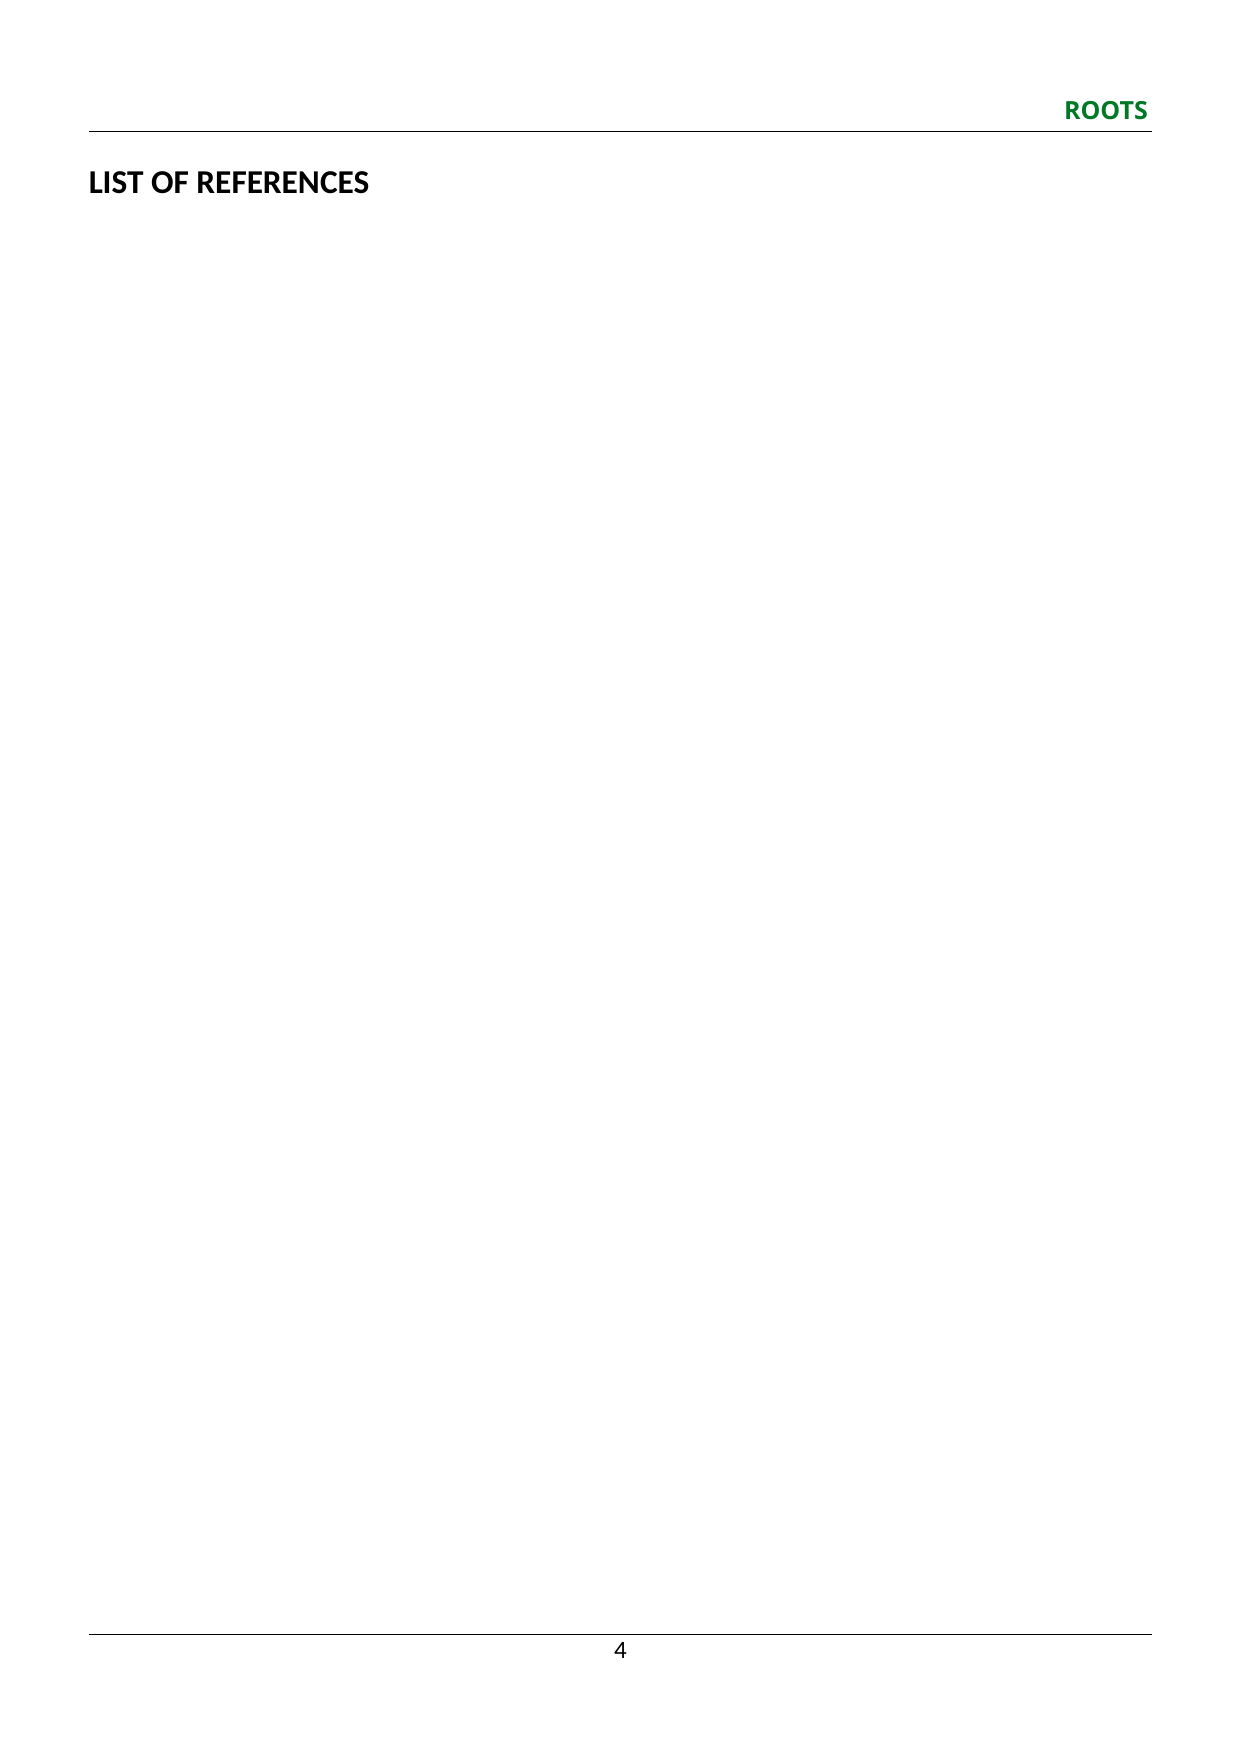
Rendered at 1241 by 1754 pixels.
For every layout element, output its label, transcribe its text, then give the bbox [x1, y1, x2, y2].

table_cell [236, 599, 1152, 629]
table_header [89, 214, 236, 232]
table_cell [236, 477, 1152, 507]
subtitle LIST OF REFERENCES [88, 161, 1152, 202]
table_cell [236, 446, 1152, 477]
table_cell [89, 690, 236, 721]
table_cell [89, 538, 236, 568]
table_cell [236, 416, 1152, 446]
table_cell [89, 751, 236, 782]
table_cell [236, 660, 1152, 690]
table_cell [89, 477, 236, 507]
table_cell [89, 233, 236, 263]
table_header [236, 214, 1152, 232]
table_cell [236, 721, 1152, 751]
table_cell [89, 660, 236, 690]
table_cell [236, 355, 1152, 385]
table_cell [236, 538, 1152, 568]
table_cell [236, 782, 1152, 812]
table_cell [89, 385, 236, 416]
table_cell [236, 812, 1152, 843]
table_cell [89, 812, 236, 843]
table_cell [236, 629, 1152, 660]
table_cell [89, 568, 236, 599]
table_cell [89, 721, 236, 751]
table_cell [236, 751, 1152, 782]
table_cell [89, 355, 236, 385]
table_cell [236, 690, 1152, 721]
table_cell [89, 263, 236, 293]
table_cell [236, 385, 1152, 416]
table_cell [236, 324, 1152, 354]
table_cell [89, 782, 236, 812]
table_cell [89, 629, 236, 660]
table_cell [236, 507, 1152, 538]
table_cell [89, 446, 236, 477]
table_cell [89, 416, 236, 446]
table_cell [89, 294, 236, 324]
table_cell [89, 507, 236, 538]
table_cell [236, 233, 1152, 263]
table_cell [89, 324, 236, 354]
table_cell [236, 263, 1152, 293]
table_cell [89, 599, 236, 629]
table_cell [236, 568, 1152, 599]
table_cell [236, 294, 1152, 324]
